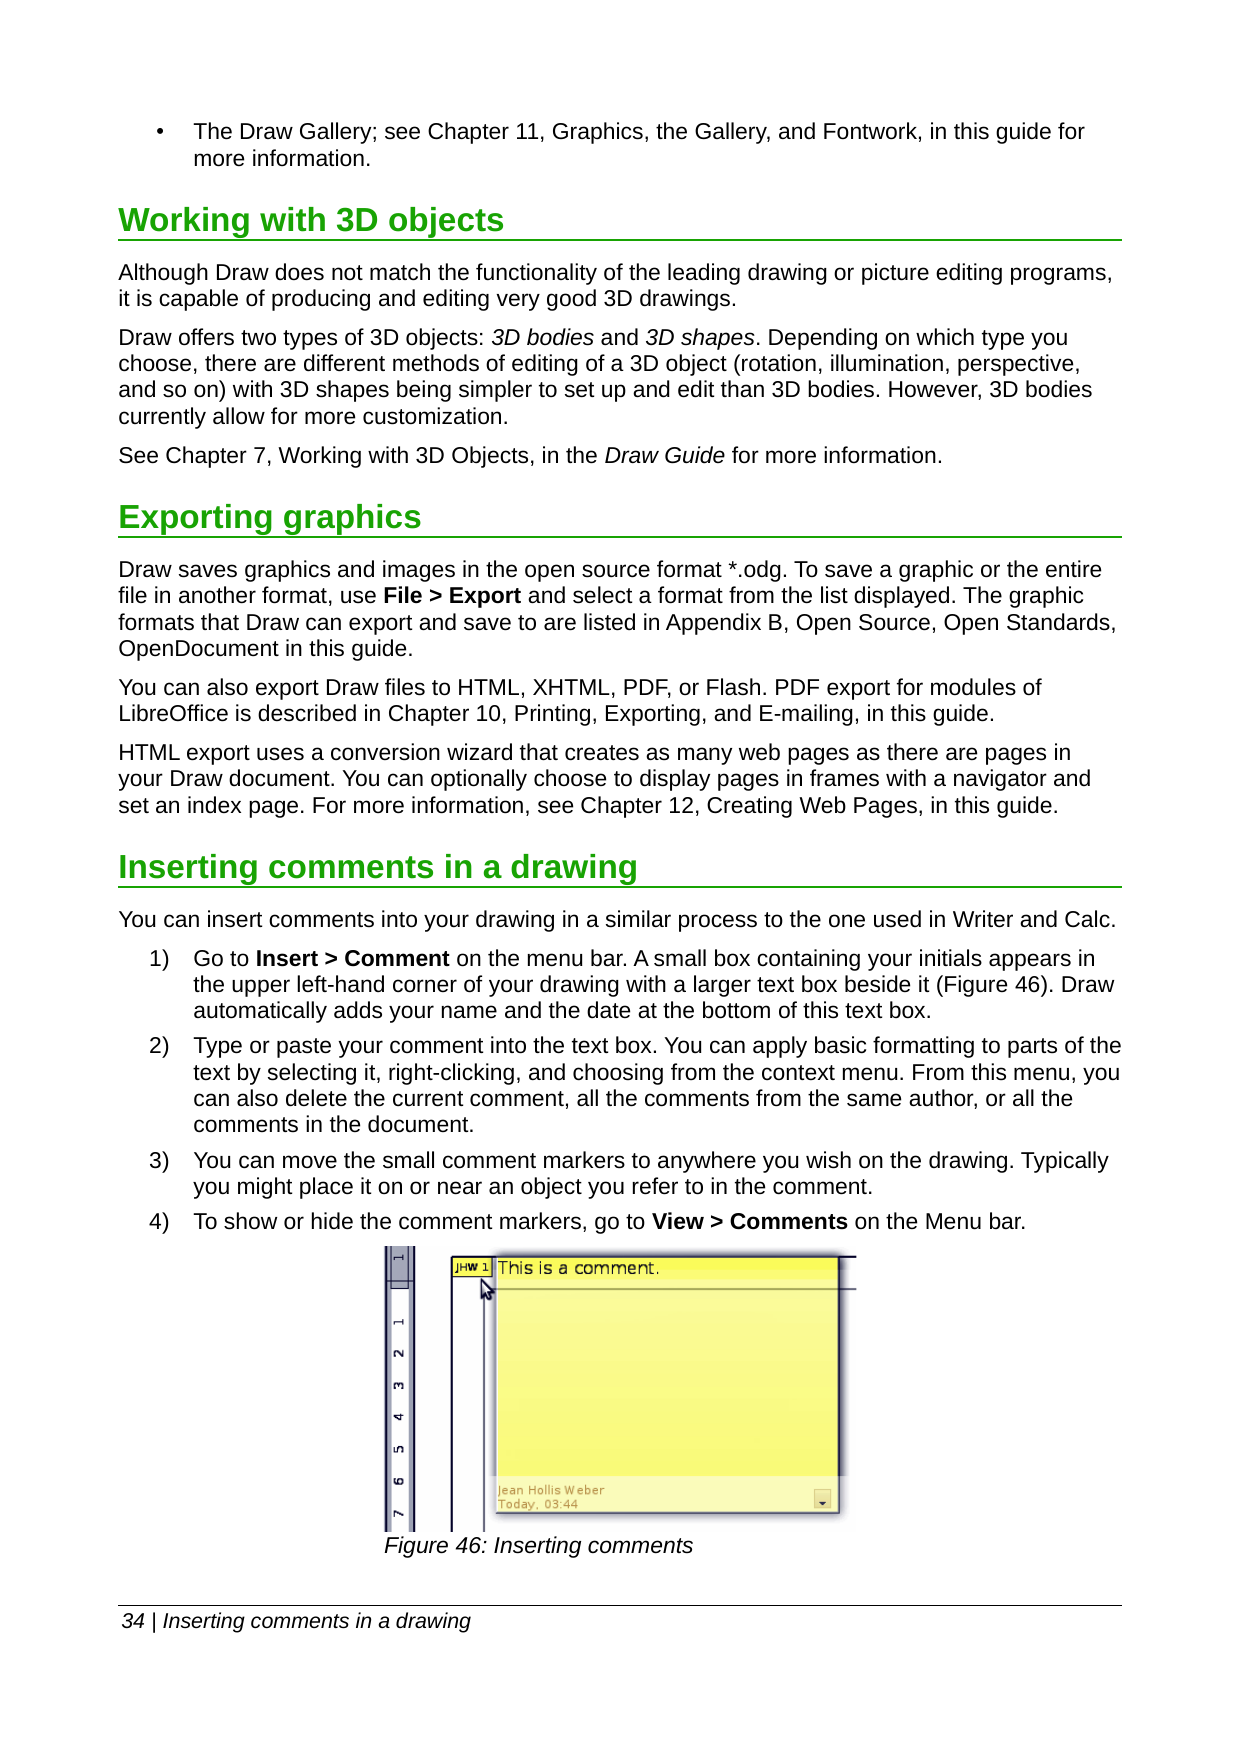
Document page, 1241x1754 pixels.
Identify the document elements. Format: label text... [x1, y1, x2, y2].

text HTML export uses a conversion wizard that creates as many web pages as there are pages in your Draw document. You can optionally choose to display pages in frames with a navigator and set an index page. For more information, see Chapter 12, Creating Web Pages, in this guide. [118, 739, 1122, 818]
list Go to Insert > Comment on the menu bar. A small box containing your initials appears in the upper left-hand corner of your drawing with a larger text box beside it (Figure 46). Draw automatically adds your name and the date at the bottom of this text box. [169, 944, 1122, 1023]
subtitle Inserting comments in a drawing [118, 847, 1122, 886]
text Draw offers two types of 3D objects: 3D bodies and 3D shapes. Depending on which type you choose, there are different methods of editing of a 3D object (rotation, illumination, perspective, and so on) with 3D shapes being simpler to set up and edit than 3D bodies. However, 3D bodies currently allow for more customization. [118, 324, 1122, 429]
text Figure 46: Inserting comments [384, 1532, 856, 1558]
list You can move the small comment markers to anywhere you wish on the drawing. Typically you might place it on or near an object you refer to in the comment. [169, 1147, 1122, 1199]
text You can insert comments into your drawing in a similar process to the one used in Writer and Calc. [118, 906, 1122, 932]
list Type or paste your comment into the text box. You can apply basic formatting to parts of the text by selecting it, right-clicking, and choosing from the context menu. From this menu, you can also delete the current comment, all the comments from the same author, or all the comments in the document. [169, 1032, 1122, 1138]
picture [383, 1246, 857, 1532]
text Draw saves graphics and images in the open source format *.odg. To save a graphic or the entire file in another format, use File > Export and select a format from the list displayed. The graphic formats that Draw can export and save to are listed in Appendix B, Open Source, Open Standards, OpenDocument in this guide. [118, 556, 1122, 661]
subtitle Working with 3D objects [118, 200, 1122, 239]
list The Draw Gallery; see Chapter 11, Graphics, the Gallery, and Fontwork, in this guide for more information. [156, 118, 1122, 171]
text See Chapter 7, Working with 3D Objects, in the Draw Guide for more information. [118, 442, 1122, 468]
text You can also export Draw files to HTML, XHTML, PDF, or Flash. PDF export for modules of LibreOffice is described in Chapter 10, Printing, Exporting, and E-mailing, in this guide. [118, 674, 1122, 726]
list To show or hide the comment markers, go to View > Comments on the Menu bar. [169, 1208, 1122, 1234]
subtitle Exporting graphics [118, 497, 1122, 536]
text Although Draw does not match the functionality of the leading drawing or picture editing programs, it is capable of producing and editing very good 3D drawings. [118, 258, 1122, 311]
